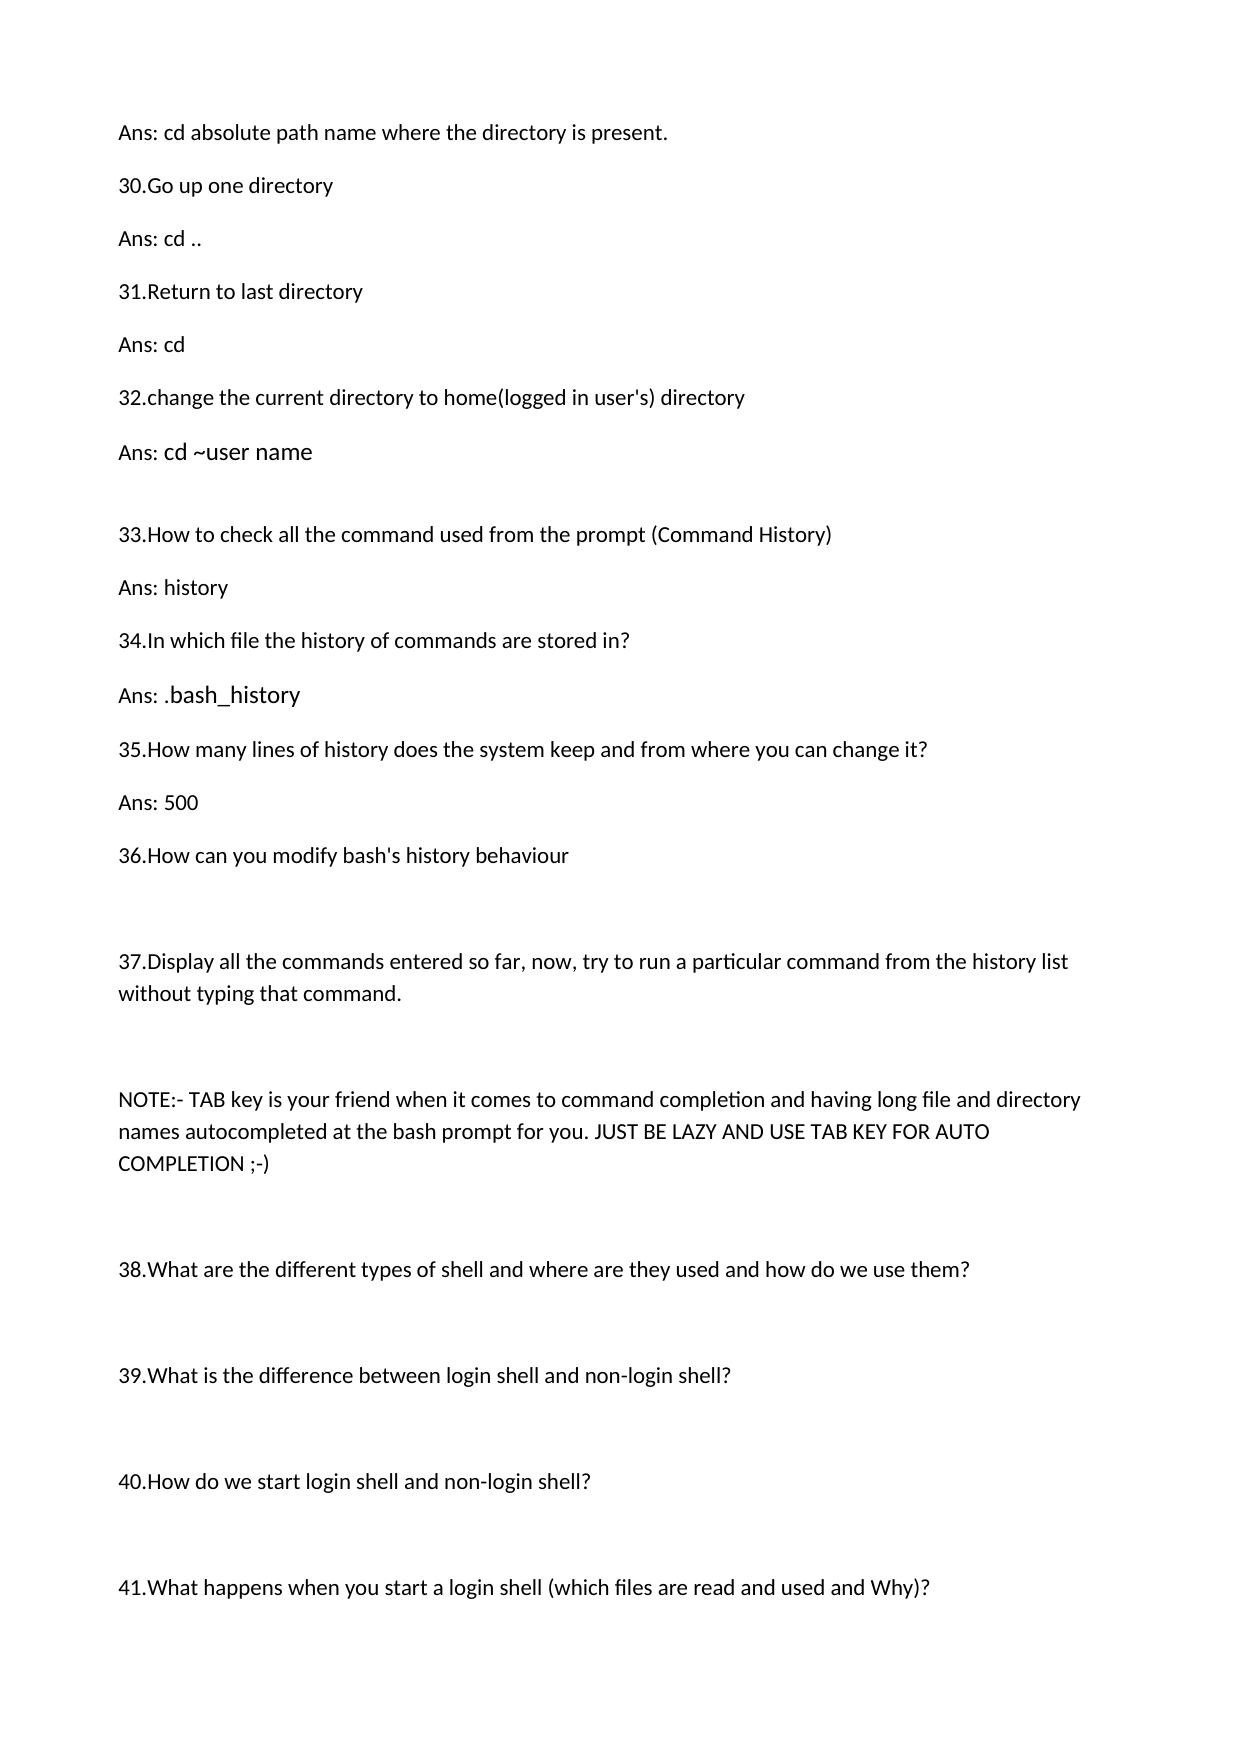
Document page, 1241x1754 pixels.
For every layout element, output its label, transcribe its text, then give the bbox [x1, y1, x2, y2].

text 40.How do we start login shell and non-login shell? [118, 1467, 1122, 1496]
text Ans: cd .. [118, 224, 1122, 252]
text Ans: .bash_history [118, 679, 1122, 709]
text NOTE:- TAB key is your friend when it comes to command completion and having long file and directory names autocompleted at the bash prompt for you. JUST BE LAZY AND USE TAB KEY FOR AUTO COMPLETION ;-) [118, 1085, 1122, 1177]
text 35.How many lines of history does the system keep and from where you can change it? [118, 735, 1122, 763]
text 33.How to check all the command used from the prompt (Command History) [118, 520, 1122, 548]
text 38.What are the different types of shell and where are they used and how do we use them? [118, 1255, 1122, 1283]
text 30.Go up one directory [118, 171, 1122, 199]
text Ans: history [118, 573, 1122, 601]
text 34.In which file the history of commands are stored in? [118, 626, 1122, 654]
text Ans: cd ~user name [118, 436, 1122, 467]
text Ans: cd [118, 330, 1122, 358]
text 32.change the current directory to home(logged in user's) directory [118, 383, 1122, 411]
text 39.What is the difference between login shell and non-login shell? [118, 1361, 1122, 1389]
text 37.Display all the commands entered so far, now, try to run a particular command from the history list without typing that command. [118, 947, 1122, 1007]
text 31.Return to last directory [118, 277, 1122, 305]
text 41.What happens when you start a login shell (which files are read and used and Why)? [118, 1573, 1122, 1602]
text Ans: 500 [118, 788, 1122, 816]
text Ans: cd absolute path name where the directory is present. [118, 118, 1122, 146]
text 36.How can you modify bash's history behaviour [118, 841, 1122, 869]
